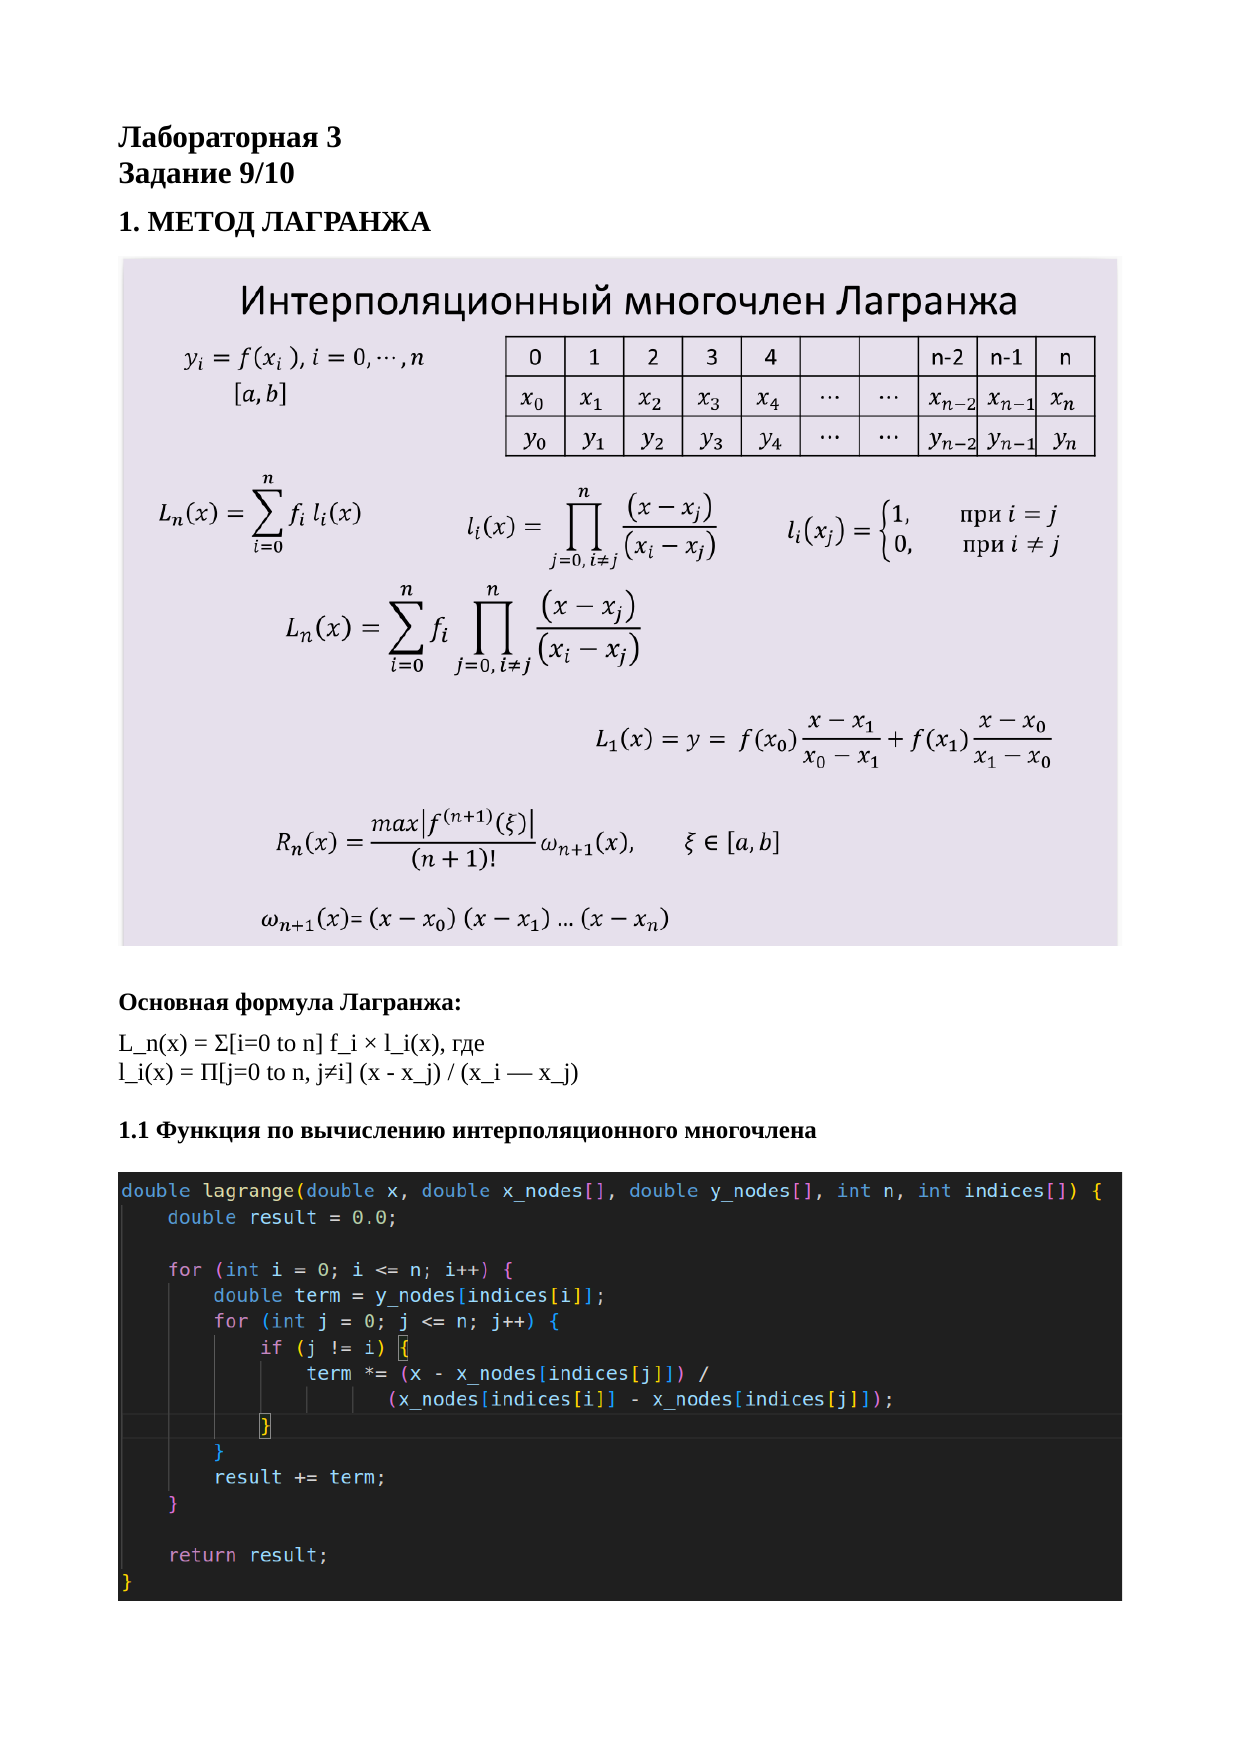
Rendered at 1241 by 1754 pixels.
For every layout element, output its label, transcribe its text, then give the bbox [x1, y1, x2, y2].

text Задание 9/10 [118, 154, 1122, 190]
picture [118, 256, 1123, 946]
text 1.1 Функция по вычислению интерполяционного многочлена [118, 1115, 1122, 1143]
text l_i(x) = Π[j=0 to n, j≠i] (x - x_j) / (x_i — x_j) [118, 1057, 1122, 1086]
picture [118, 1172, 1123, 1601]
subtitle 1. МЕТОД ЛАГРАНЖА [118, 204, 1122, 238]
subtitle Основная формула Лагранжа: [118, 987, 1122, 1016]
text Лабораторная 3 [118, 118, 1122, 154]
text L_n(x) = Σ[i=0 to n] f_i × l_i(x), где [118, 1028, 1122, 1057]
